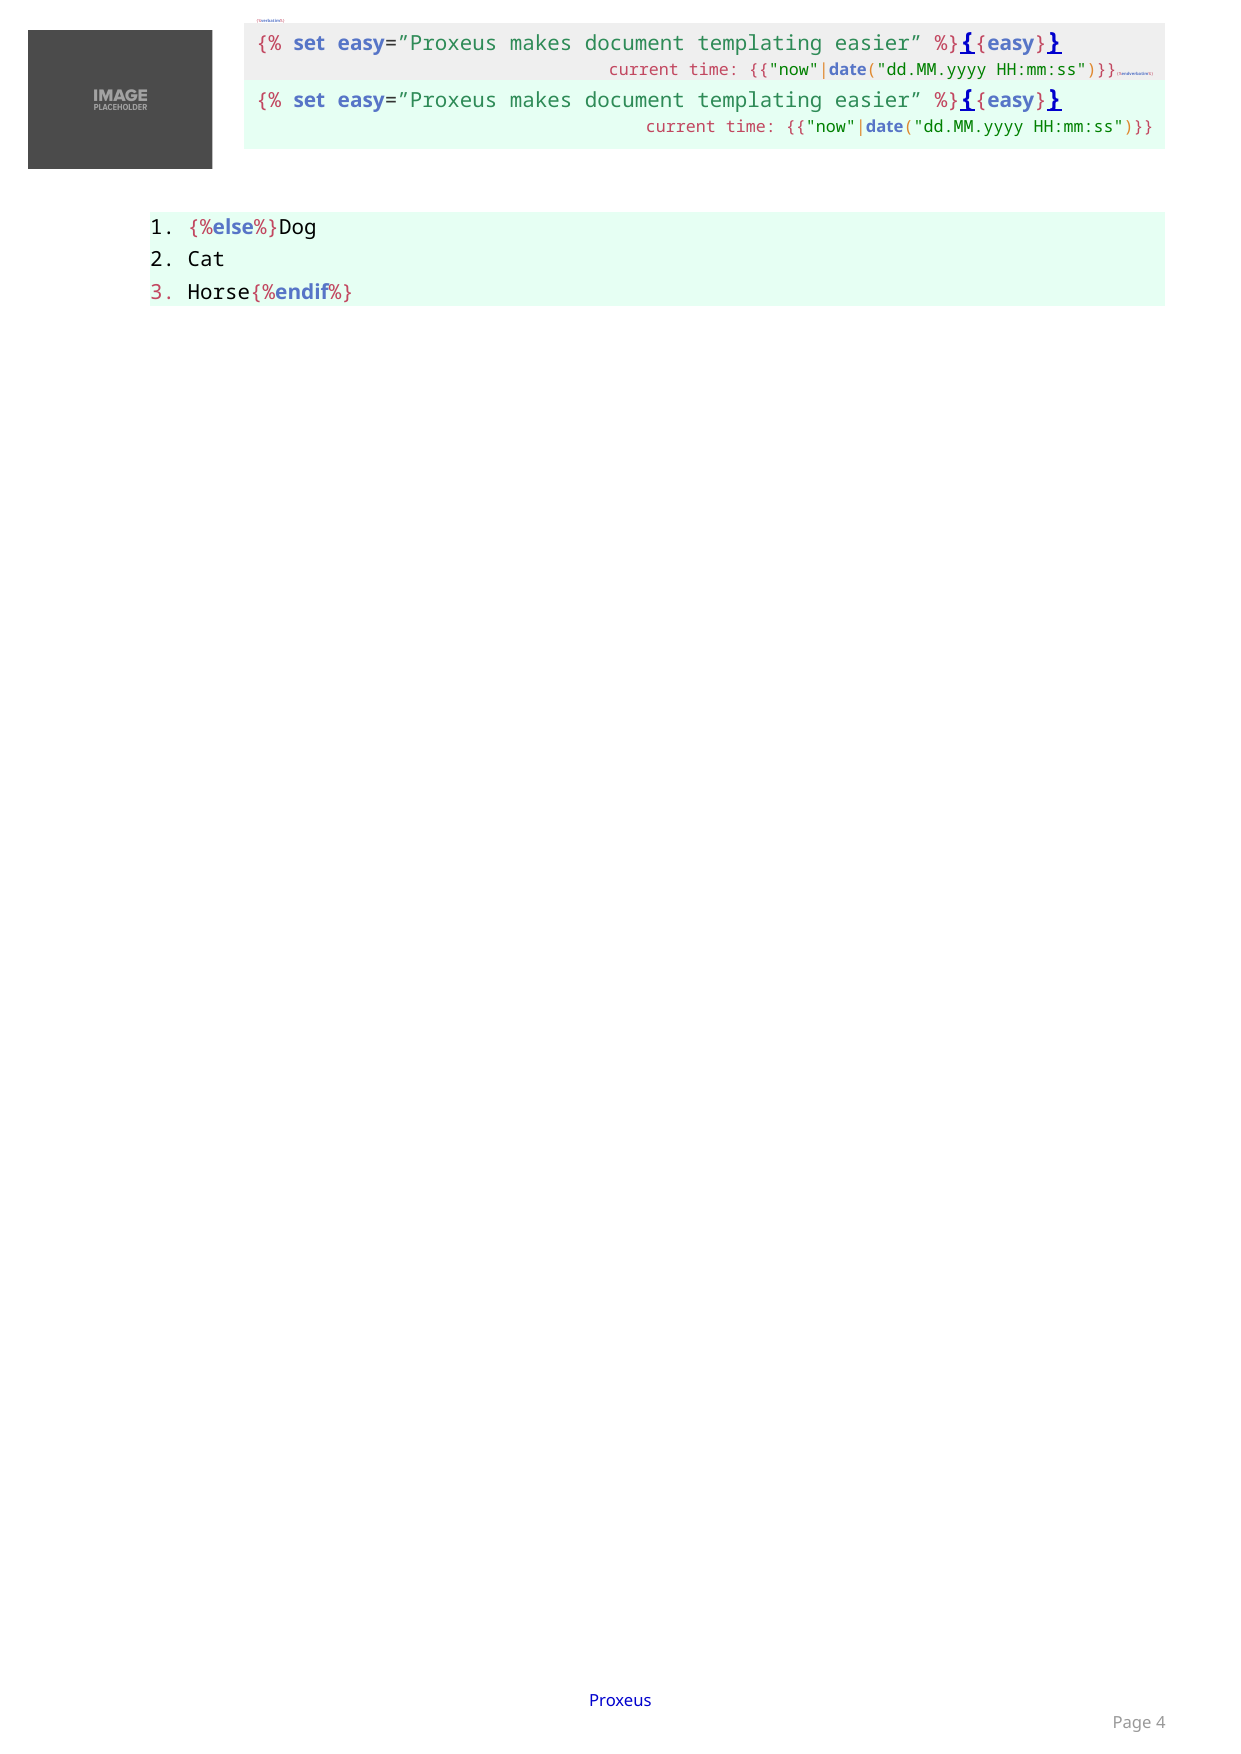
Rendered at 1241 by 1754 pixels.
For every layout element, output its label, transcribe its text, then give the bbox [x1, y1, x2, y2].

list Cat [150, 244, 1165, 273]
list {%else%}Dog [150, 212, 1165, 240]
list Horse{%endif%} [150, 277, 1165, 306]
picture [28, 30, 213, 169]
